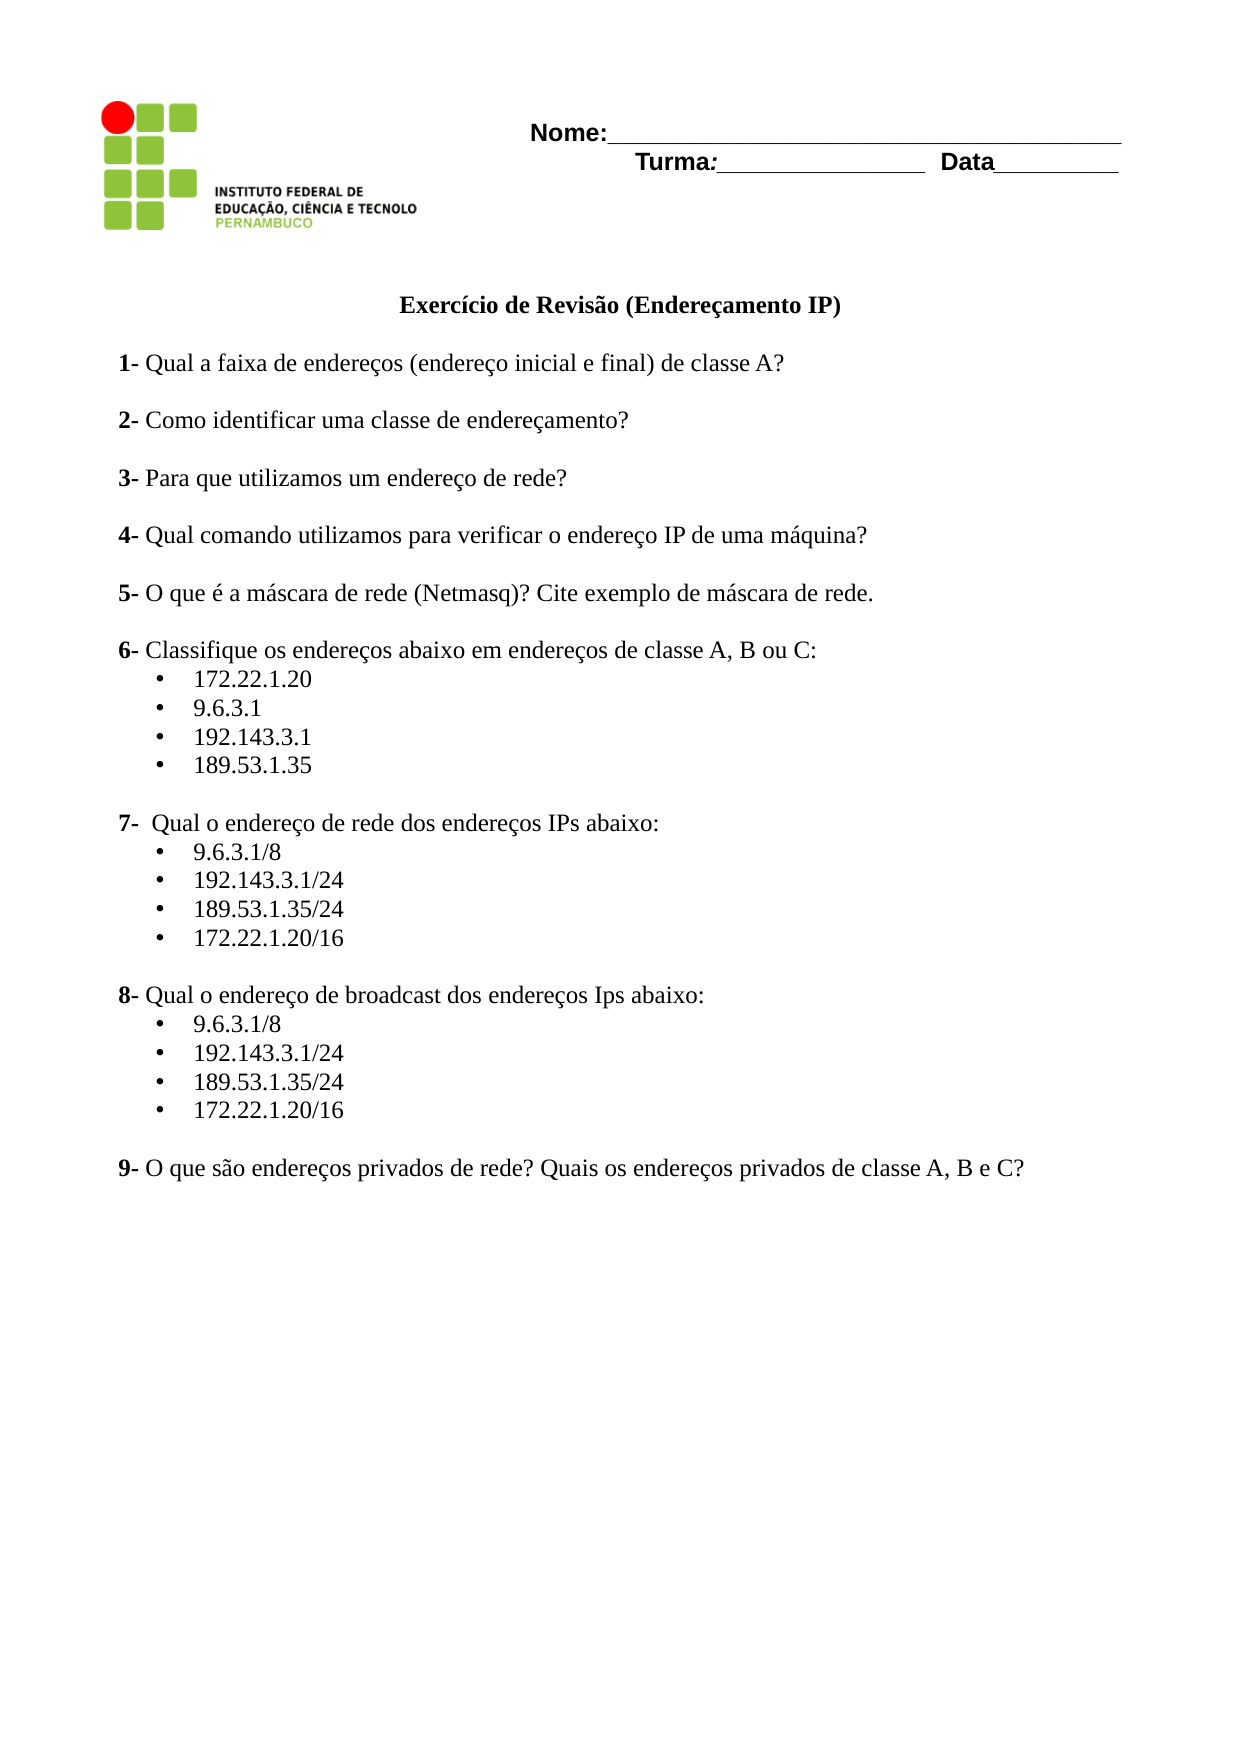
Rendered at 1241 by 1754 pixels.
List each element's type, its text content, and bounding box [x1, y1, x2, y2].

list 9.6.3.1/8 [156, 837, 1122, 866]
list 192.143.3.1 [156, 722, 1122, 751]
text 8- Qual o endereço de broadcast dos endereços Ips abaixo: [118, 981, 1122, 1009]
title Nome:_____________________________________ Turma:_______________ Data_________ [417, 118, 1122, 176]
list 192.143.3.1/24 [156, 1038, 1122, 1067]
list 189.53.1.35 [156, 751, 1122, 779]
text 1- Qual a faixa de endereços (endereço inicial e final) de classe A? [118, 348, 1122, 377]
list 9.6.3.1/8 [156, 1009, 1122, 1038]
list 172.22.1.20/16 [156, 923, 1122, 952]
list 189.53.1.35/24 [156, 894, 1122, 923]
text 6- Classifique os endereços abaixo em endereços de classe A, B ou C: [118, 636, 1122, 664]
text 5- O que é a máscara de rede (Netmasq)? Cite exemplo de máscara de rede. [118, 578, 1122, 607]
text 4- Qual comando utilizamos para verificar o endereço IP de uma máquina? [118, 521, 1122, 549]
list 189.53.1.35/24 [156, 1067, 1122, 1096]
text 9- O que são endereços privados de rede? Quais os endereços privados de classe A, B e C? [118, 1153, 1122, 1182]
list 172.22.1.20/16 [156, 1096, 1122, 1124]
list 192.143.3.1/24 [156, 866, 1122, 894]
text Exercício de Revisão (Endereçamento IP) [118, 291, 1122, 319]
list 9.6.3.1 [156, 693, 1122, 722]
list 172.22.1.20 [156, 664, 1122, 693]
text 3- Para que utilizamos um endereço de rede? [118, 463, 1122, 492]
text 2- Como identificar uma classe de endereçamento? [118, 406, 1122, 434]
picture [101, 101, 417, 230]
text 7- Qual o endereço de rede dos endereços IPs abaixo: [118, 808, 1122, 837]
